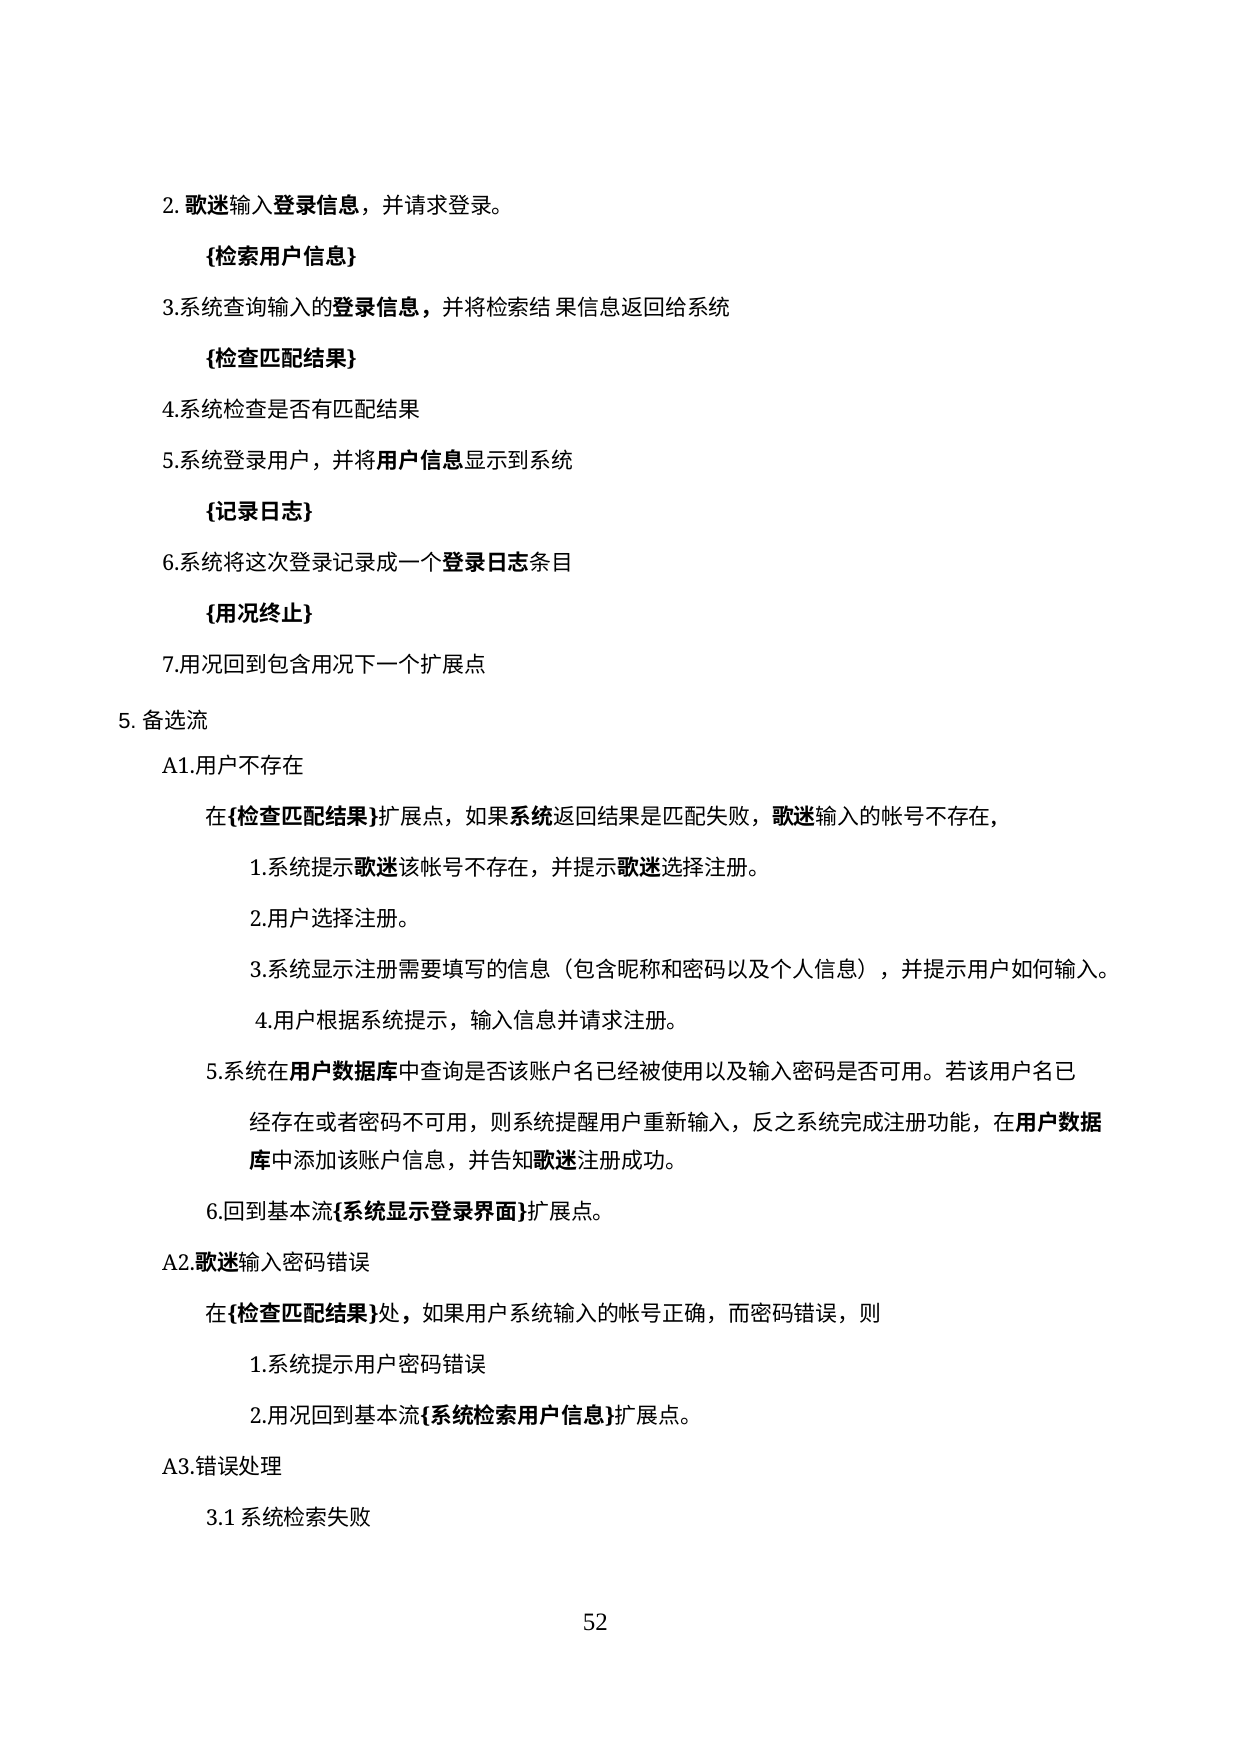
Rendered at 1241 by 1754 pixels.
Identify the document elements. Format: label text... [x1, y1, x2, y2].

text 4.用户根据系统提示，输入信息并请求注册。 [118, 1003, 1122, 1035]
text {记录日志} [118, 494, 1122, 526]
text A2.歌迷输入密码错误 [118, 1245, 1122, 1277]
text 3.系统查询输入的登录信息，并将检索结 果信息返回给系统 [118, 290, 1122, 321]
text 7.用况回到包含用况下一个扩展点 [118, 647, 1122, 679]
text 3.系统显示注册需要填写的信息（包含昵称和密码以及个人信息），并提示用户如何输入。 [118, 952, 1122, 984]
text 2. 歌迷输入登录信息，并请求登录。 [118, 188, 1122, 219]
text 1.系统提示用户密码错误 [118, 1347, 1122, 1379]
text 3.1系统检索失败 [118, 1500, 1122, 1532]
text 经存在或者密码不可用，则系统提醒用户重新输入，反之系统完成注册功能，在用户数据 库中添加该账户信息，并告知歌迷注册成功。 [118, 1105, 1122, 1175]
text 6.系统将这次登录记录成一个登录日志条目 [118, 545, 1122, 577]
text 6.回到基本流{系统显示登录界面}扩展点。 [118, 1194, 1122, 1226]
text {检查匹配结果} [118, 341, 1122, 372]
text 5.系统在用户数据库中查询是否该账户名已经被使用以及输入密码是否可用。若该用户名已 [118, 1054, 1122, 1086]
text A1.用户不存在 [118, 748, 1122, 779]
text 2.用户选择注册。 [118, 901, 1122, 933]
text {用况终止} [118, 596, 1122, 628]
text 5.系统登录用户，并将用户信息显示到系统 [118, 443, 1122, 474]
subtitle 备选流 [118, 703, 1122, 735]
text 2.用况回到基本流{系统检索用户信息}扩展点。 [118, 1398, 1122, 1430]
text 在{检查匹配结果}处，如果用户系统输入的帐号正确，而密码错误，则 [118, 1296, 1122, 1328]
text A3.错误处理 [118, 1449, 1122, 1481]
text 4.系统检查是否有匹配结果 [118, 392, 1122, 423]
text {检索用户信息} [118, 239, 1122, 270]
text 在{检查匹配结果}扩展点，如果系统返回结果是匹配失败，歌迷输入的帐号不存在, [118, 799, 1122, 831]
text 1.系统提示歌迷该帐号不存在，并提示歌迷选择注册。 [118, 850, 1122, 882]
